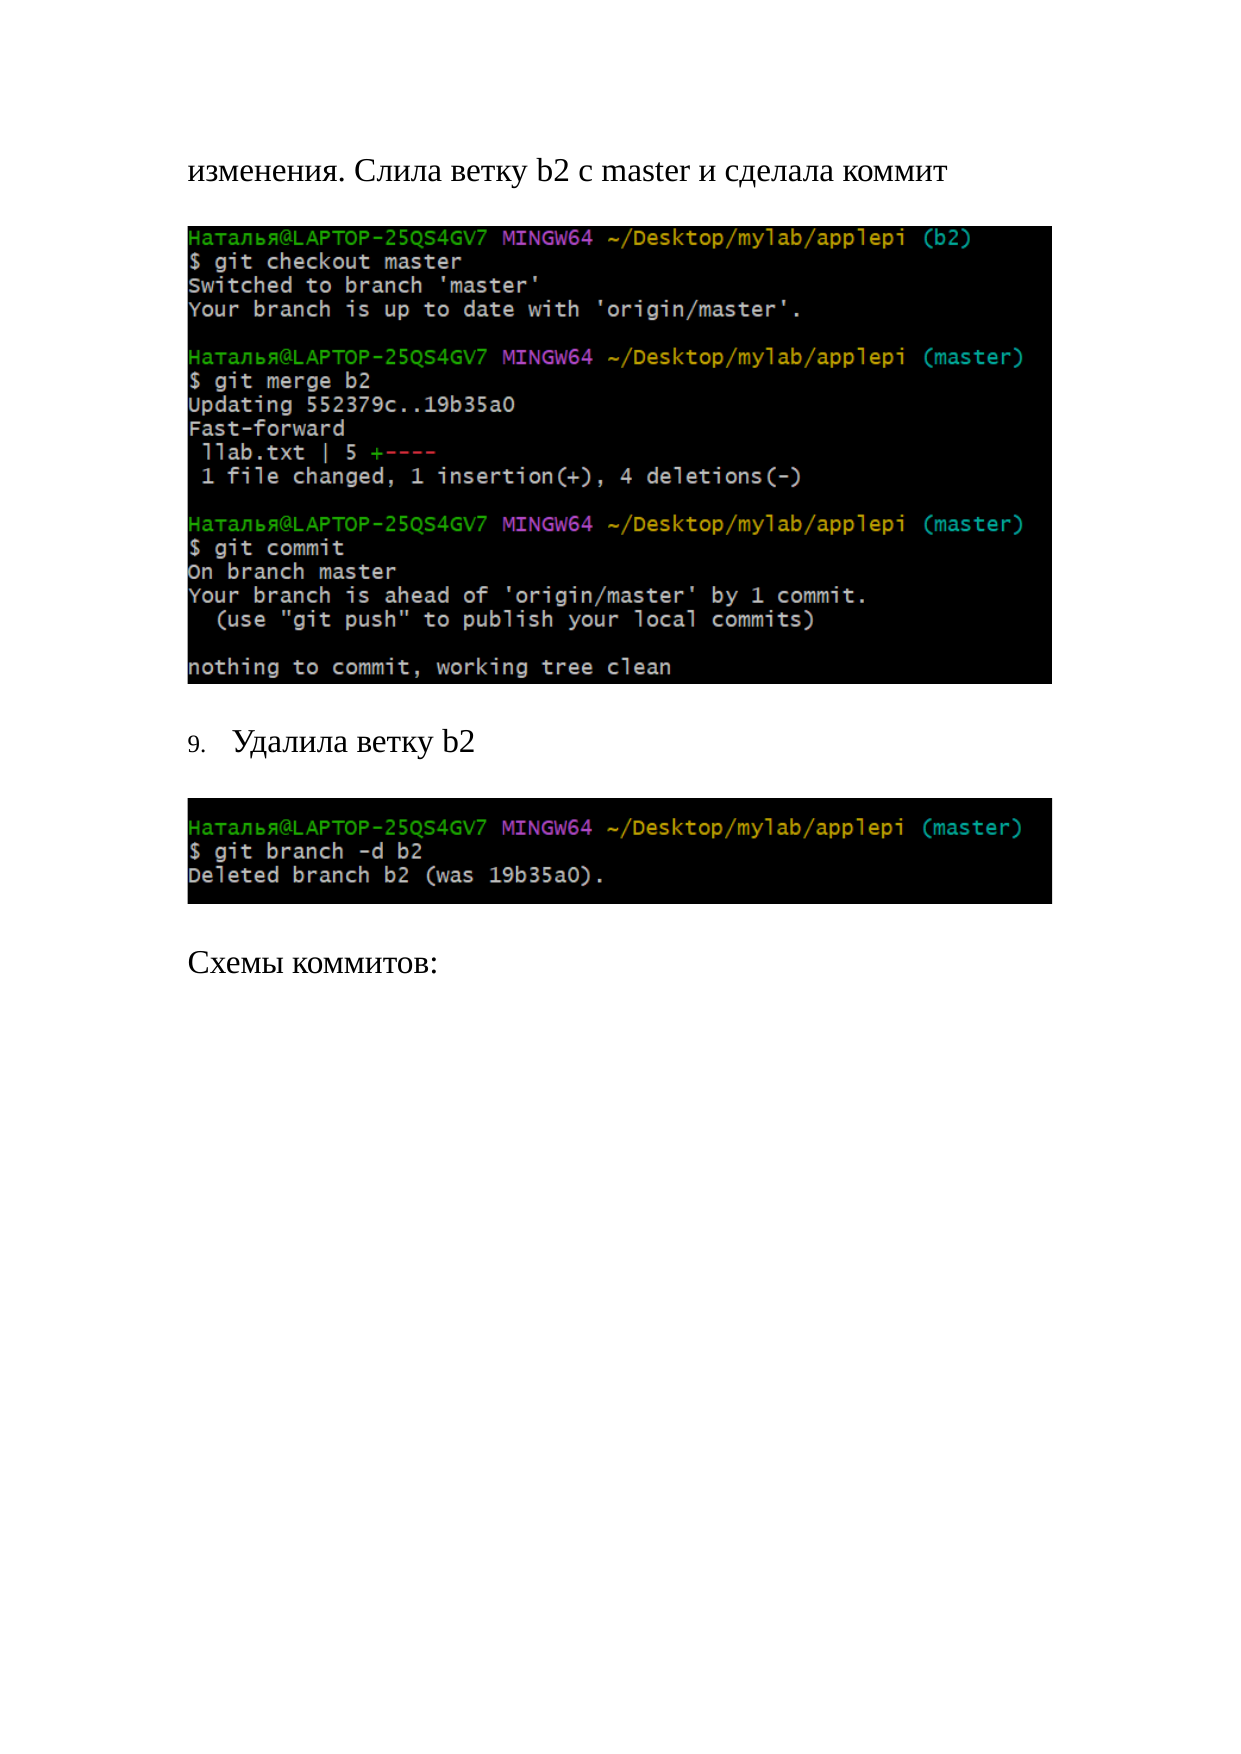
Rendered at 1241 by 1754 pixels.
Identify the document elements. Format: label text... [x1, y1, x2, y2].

text Схемы коммитов: [187, 942, 1053, 980]
list изменения. Слила ветку b2 с master и сделала коммит [187, 150, 1053, 188]
list Удалила ветку b2 [187, 722, 1053, 760]
picture [187, 226, 1052, 684]
picture [187, 798, 1053, 904]
